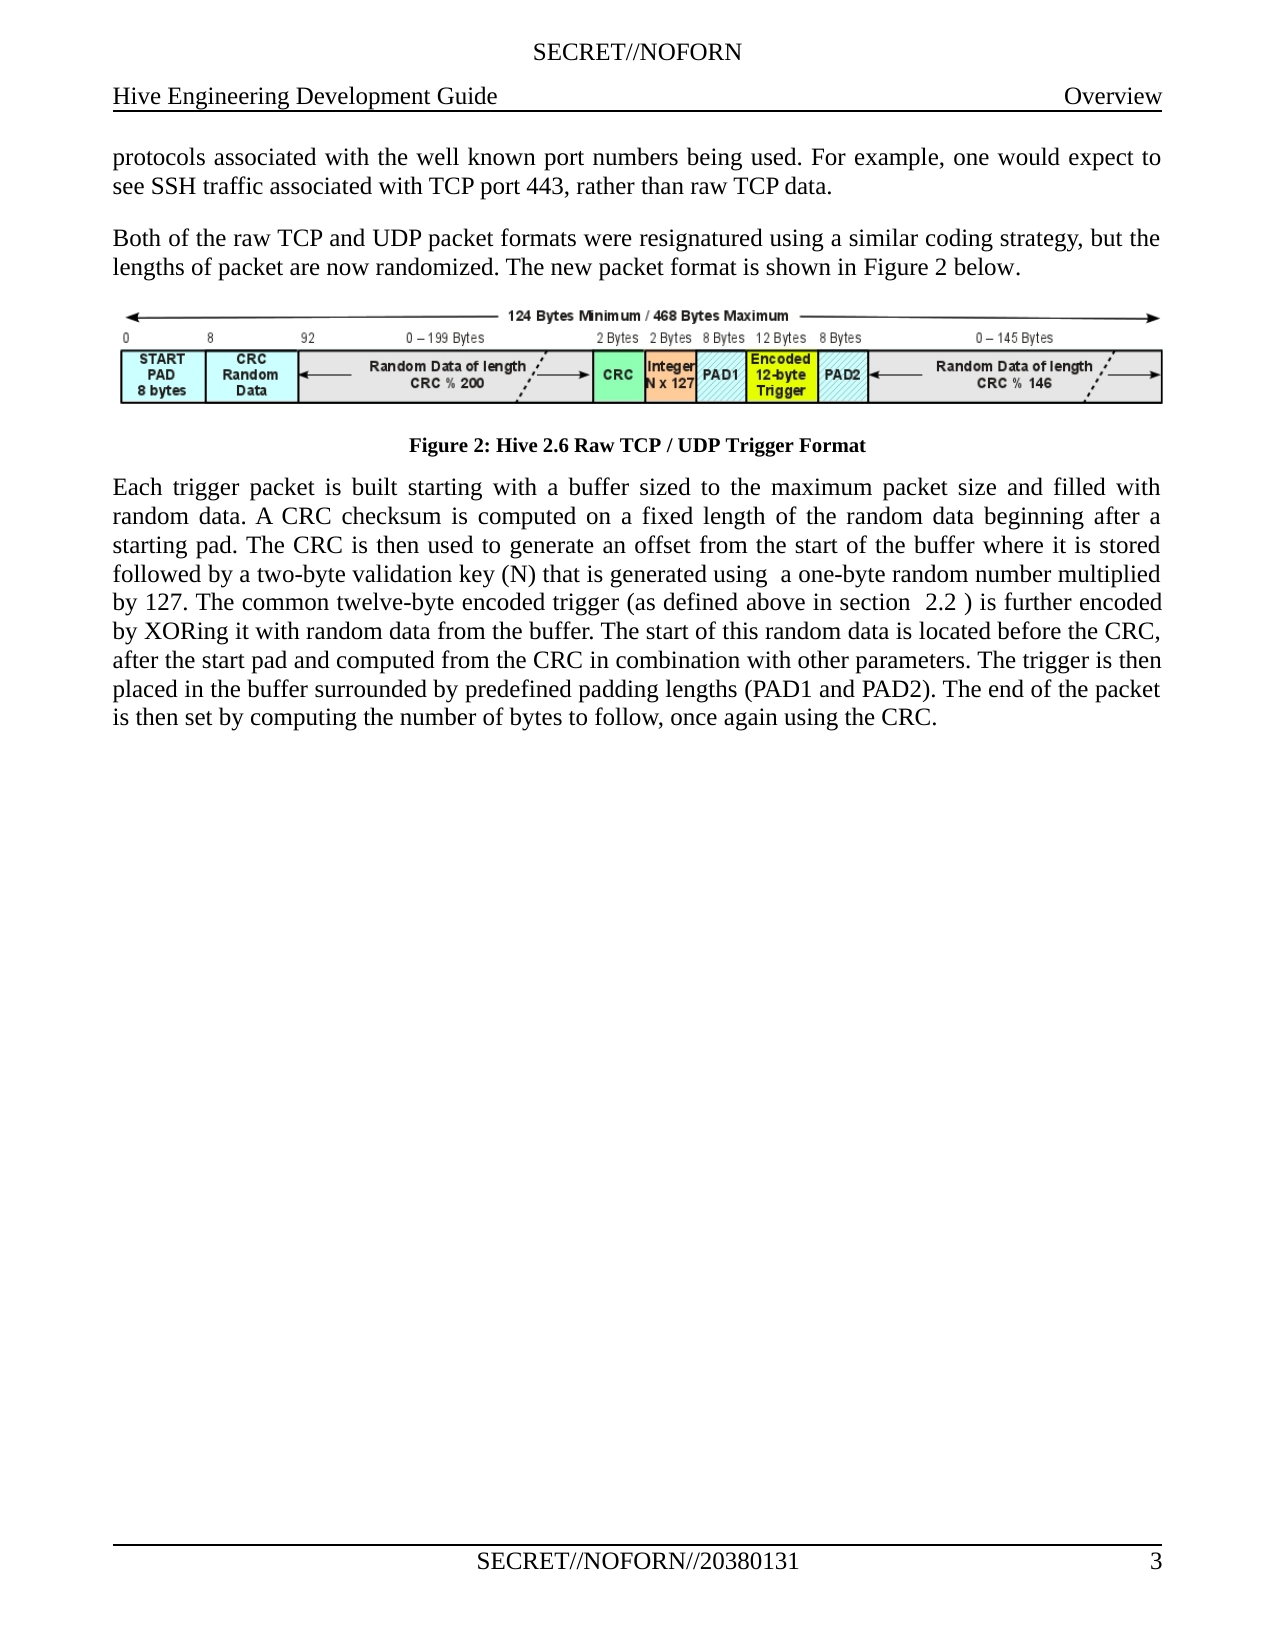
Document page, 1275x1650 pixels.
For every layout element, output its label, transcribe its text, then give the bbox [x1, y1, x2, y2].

text Both of the raw TCP and UDP packet formats were resignatured using a similar coding strategy, but the lengths of packet are now randomized. The new packet format is shown in Figure 2 below. [112, 223, 1162, 281]
text protocols associated with the well known port numbers being used. For example, one would expect to see SSH traffic associated with TCP port 443, rather than raw TCP data. [112, 142, 1162, 199]
text Each trigger packet is built starting with a buffer sized to the maximum packet size and filled with random data. A CRC checksum is computed on a fixed length of the random data beginning after a starting pad. The CRC is then used to generate an offset from the start of the buffer where it is stored followed by a two-byte validation key (N) that is generated using a one-byte random number multiplied by 127. The common twelve-byte encoded trigger (as defined above in section 2.2 ) is further encoded by XORing it with random data from the buffer. The start of this random data is located before the CRC, after the start pad and computed from the CRC in combination with other parameters. The trigger is then placed in the buffer surrounded by predefined padding lengths (PAD1 and PAD2). The end of the packet is then set by computing the number of bytes to follow, once again using the CRC. [112, 457, 1162, 731]
text [112, 405, 1162, 433]
text Figure 2: Hive 2.6 Raw TCP / UDP Trigger Format [112, 433, 1162, 457]
picture [112, 303, 1163, 405]
